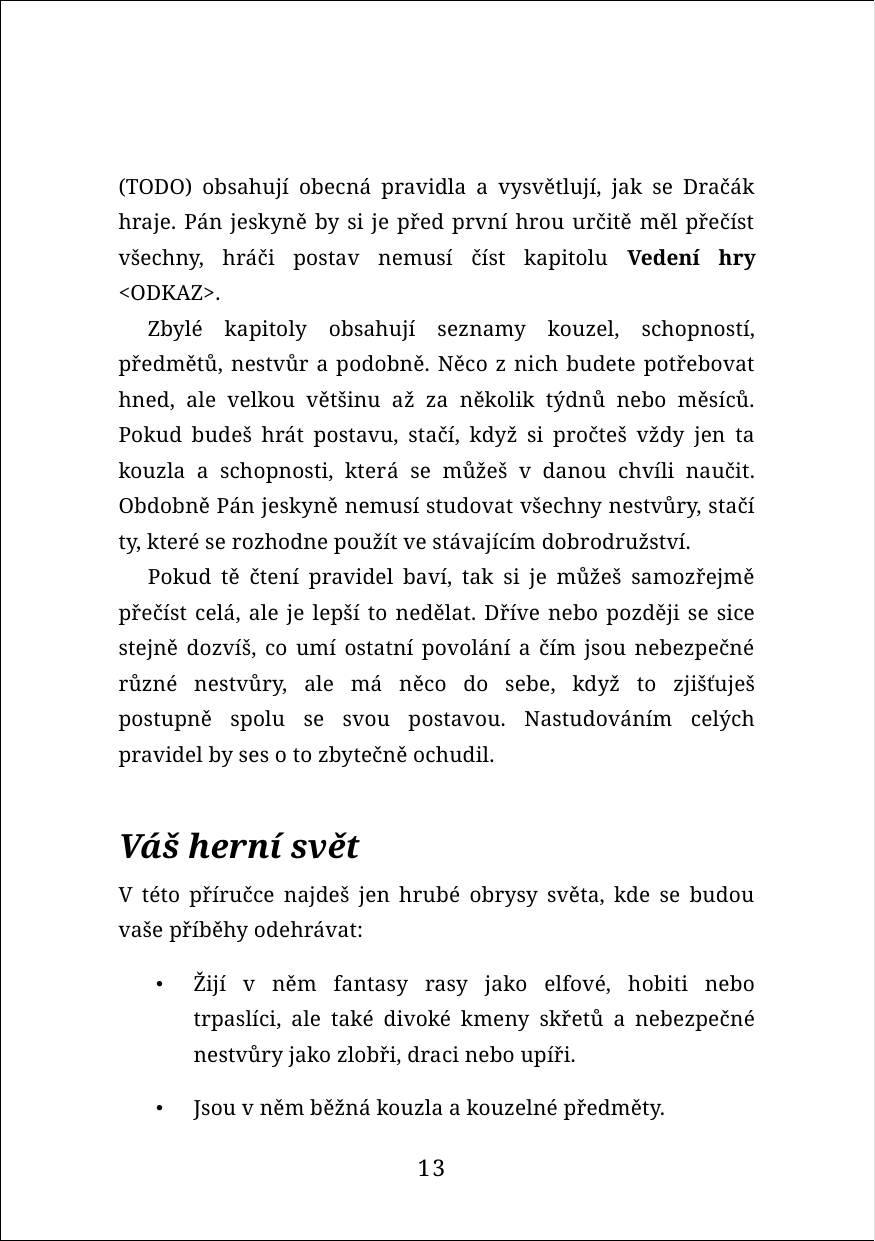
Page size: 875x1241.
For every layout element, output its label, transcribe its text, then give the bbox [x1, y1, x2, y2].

list Žijí v něm fantasy rasy jako elfové, hobiti nebo trpaslíci, ale také divoké kmeny skřetů a nebezpečné nestvůry jako zlobři, draci nebo upíři. [156, 969, 756, 1068]
subtitle Váš herní svět [118, 823, 756, 868]
text V této příručce najdeš jen hrubé obrysy světa, kde se budou vaše příběhy odehrávat: [118, 880, 756, 944]
text (TODO) obsahují obecná pravidla a vysvětlují, jak se Dračák hraje. Pán jeskyně by si je před první hrou určitě měl přečíst všechny, hráči postav nemusí číst kapitolu Vedení hry <ODKAZ>. Zbylé kapitoly obsahují seznamy kouzel, schopností, předmětů, nestvůr a podobně. Něco z nich budete potřebovat hned, ale velkou většinu až za několik týdnů nebo měsíců. Pokud budeš hrát postavu, stačí, když si pročteš vždy jen ta kouzla a schopnosti, která se můžeš v danou chvíli naučit. Obdobně Pán jeskyně nemusí studovat všechny nestvůry, stačí ty, které se rozhodne použít ve stávajícím dobrodružství. Pokud tě čtení pravidel baví, tak si je můžeš samozřejmě přečíst celá, ale je lepší to nedělat. Dříve nebo později se sice stejně dozvíš, co umí ostatní povolání a čím jsou nebezpečné různé nestvůry, ale má něco do sebe, když to zjišťuješ postupně spolu se svou postavou. Nastudováním celých pravidel by ses o to zbytečně ochudil. [118, 172, 756, 768]
list Jsou v něm běžná kouzla a kouzelné předměty. [156, 1093, 756, 1122]
